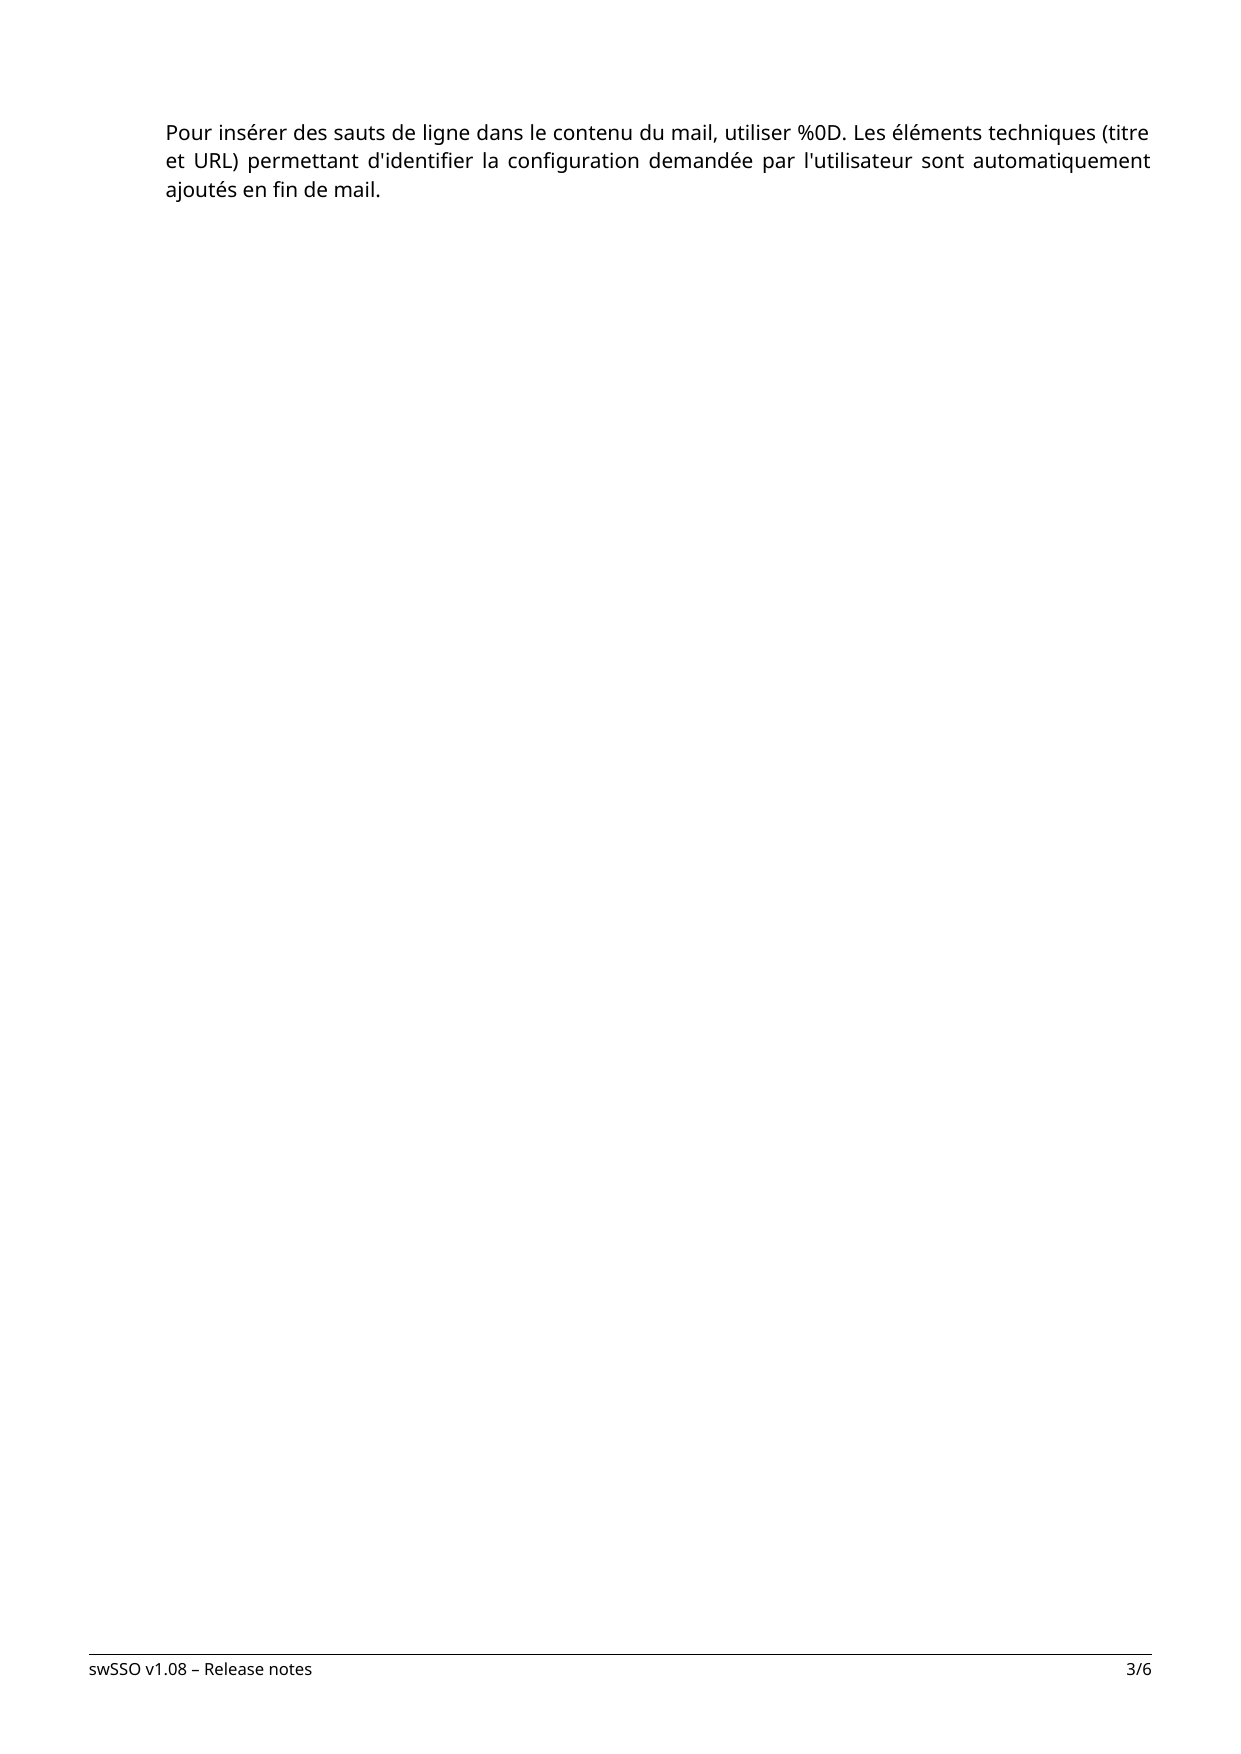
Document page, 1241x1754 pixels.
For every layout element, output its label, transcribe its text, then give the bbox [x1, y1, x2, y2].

text Pour insérer des sauts de ligne dans le contenu du mail, utiliser %0D. Les éléments techniques (titre et URL) permettant d'identifier la configuration demandée par l'utilisateur sont automatiquement ajoutés en fin de mail. [165, 118, 1152, 203]
